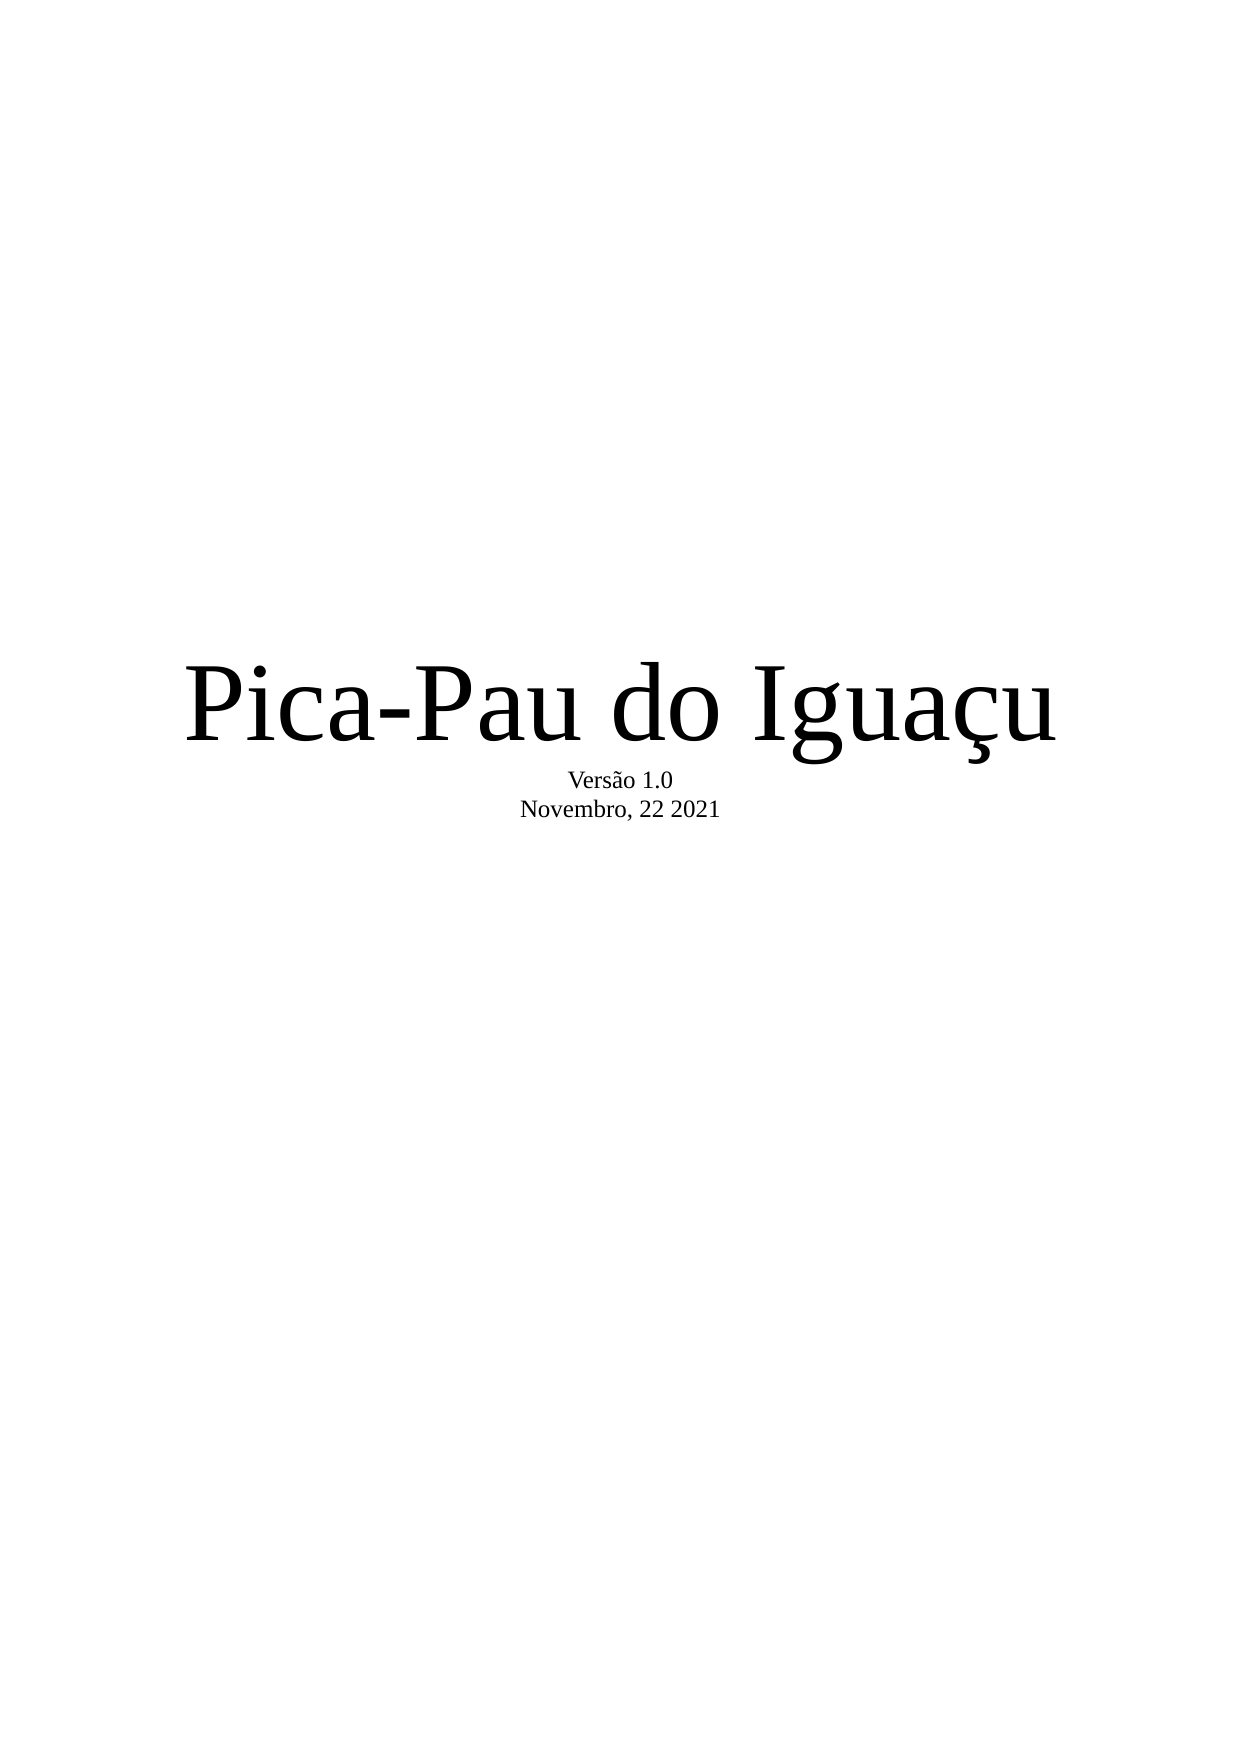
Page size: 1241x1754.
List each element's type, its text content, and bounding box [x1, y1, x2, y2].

text Novembro, 22 2021 [118, 794, 1122, 822]
text Pica-Pau do Iguaçu [118, 636, 1122, 765]
text Versão 1.0 [118, 765, 1122, 794]
